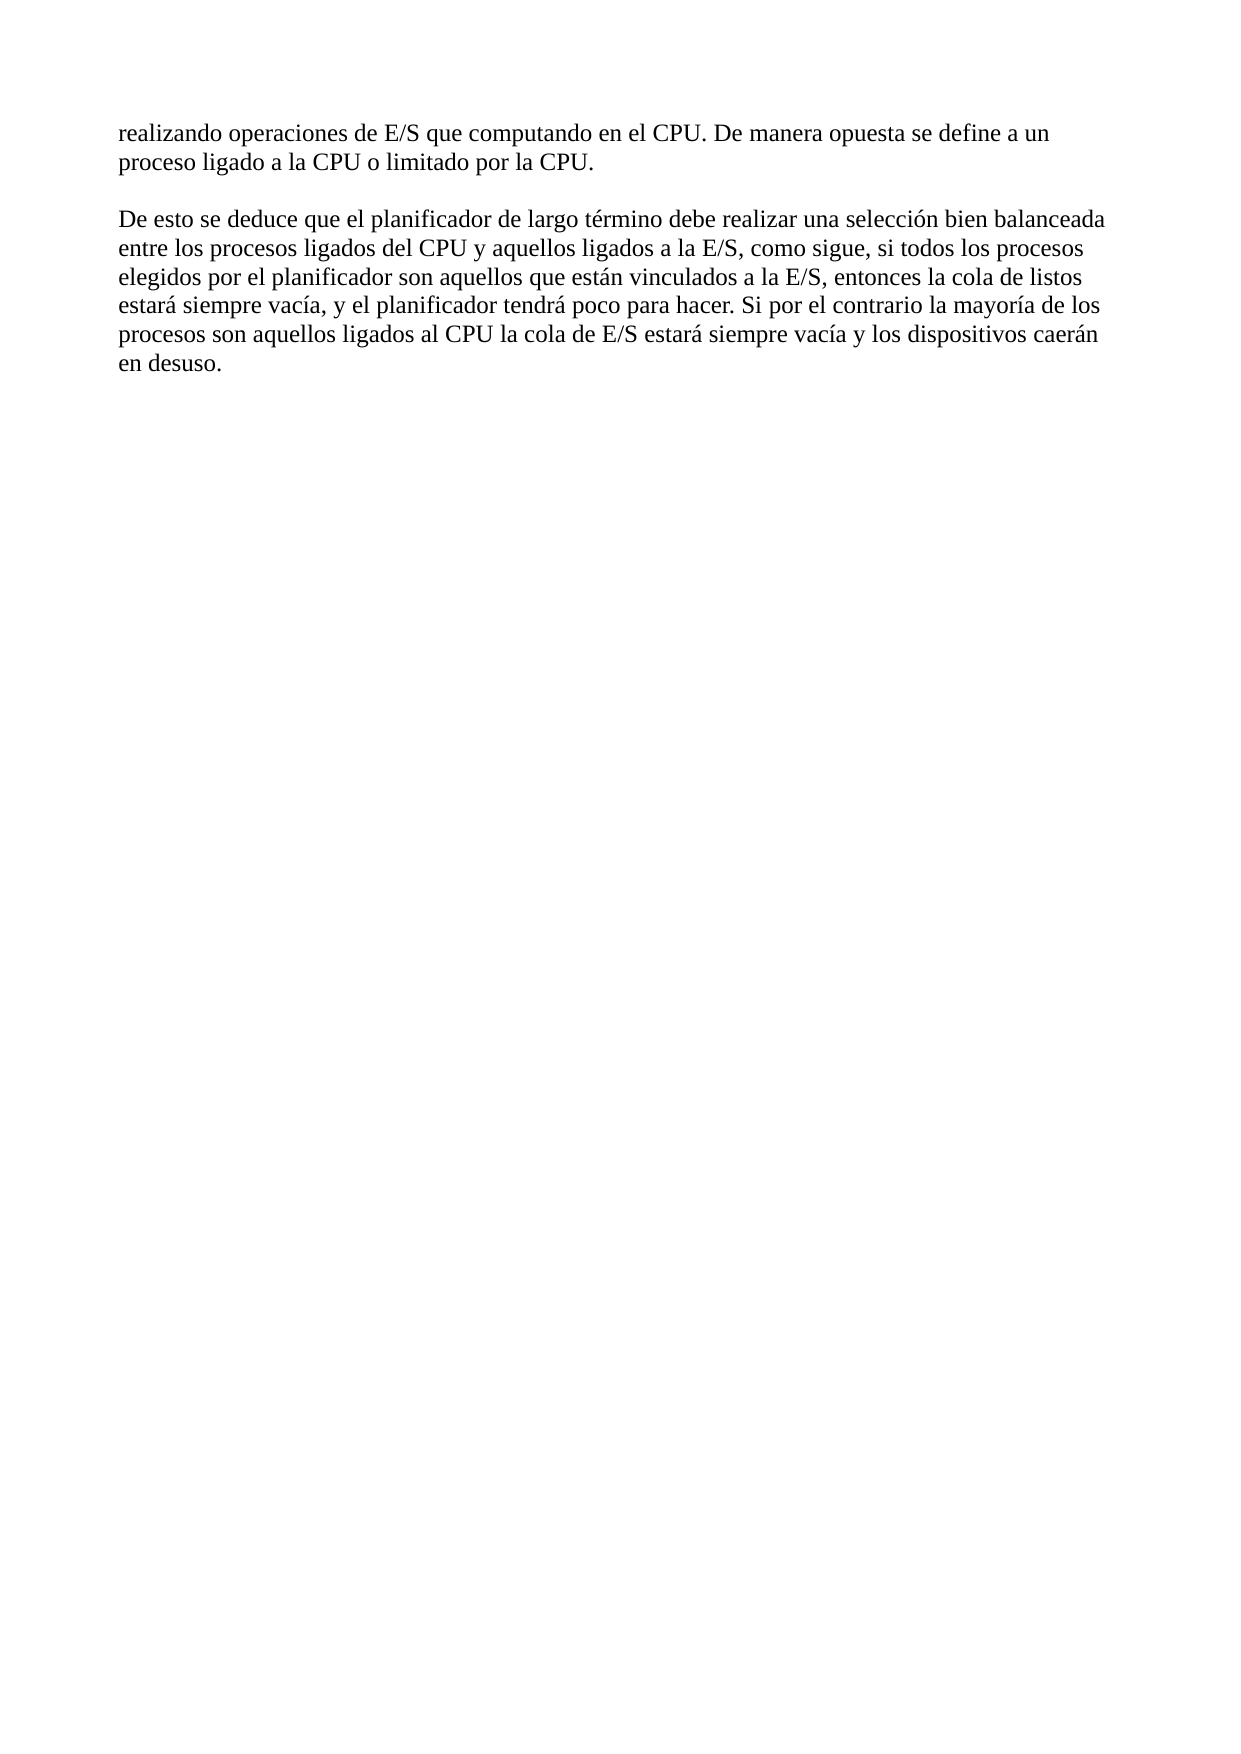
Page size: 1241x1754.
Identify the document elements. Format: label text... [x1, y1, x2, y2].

text realizando operaciones de E/S que computando en el CPU. De manera opuesta se define a un proceso ligado a la CPU o limitado por la CPU. [118, 118, 1122, 204]
text De esto se deduce que el planificador de largo término debe realizar una selección bien balanceada entre los procesos ligados del CPU y aquellos ligados a la E/S, como sigue, si todos los procesos elegidos por el planificador son aquellos que están vinculados a la E/S, entonces la cola de listos estará siempre vacía, y el planificador tendrá poco para hacer. Si por el contrario la mayoría de los procesos son aquellos ligados al CPU la cola de E/S estará siempre vacía y los dispositivos caerán en desuso. [118, 204, 1122, 377]
